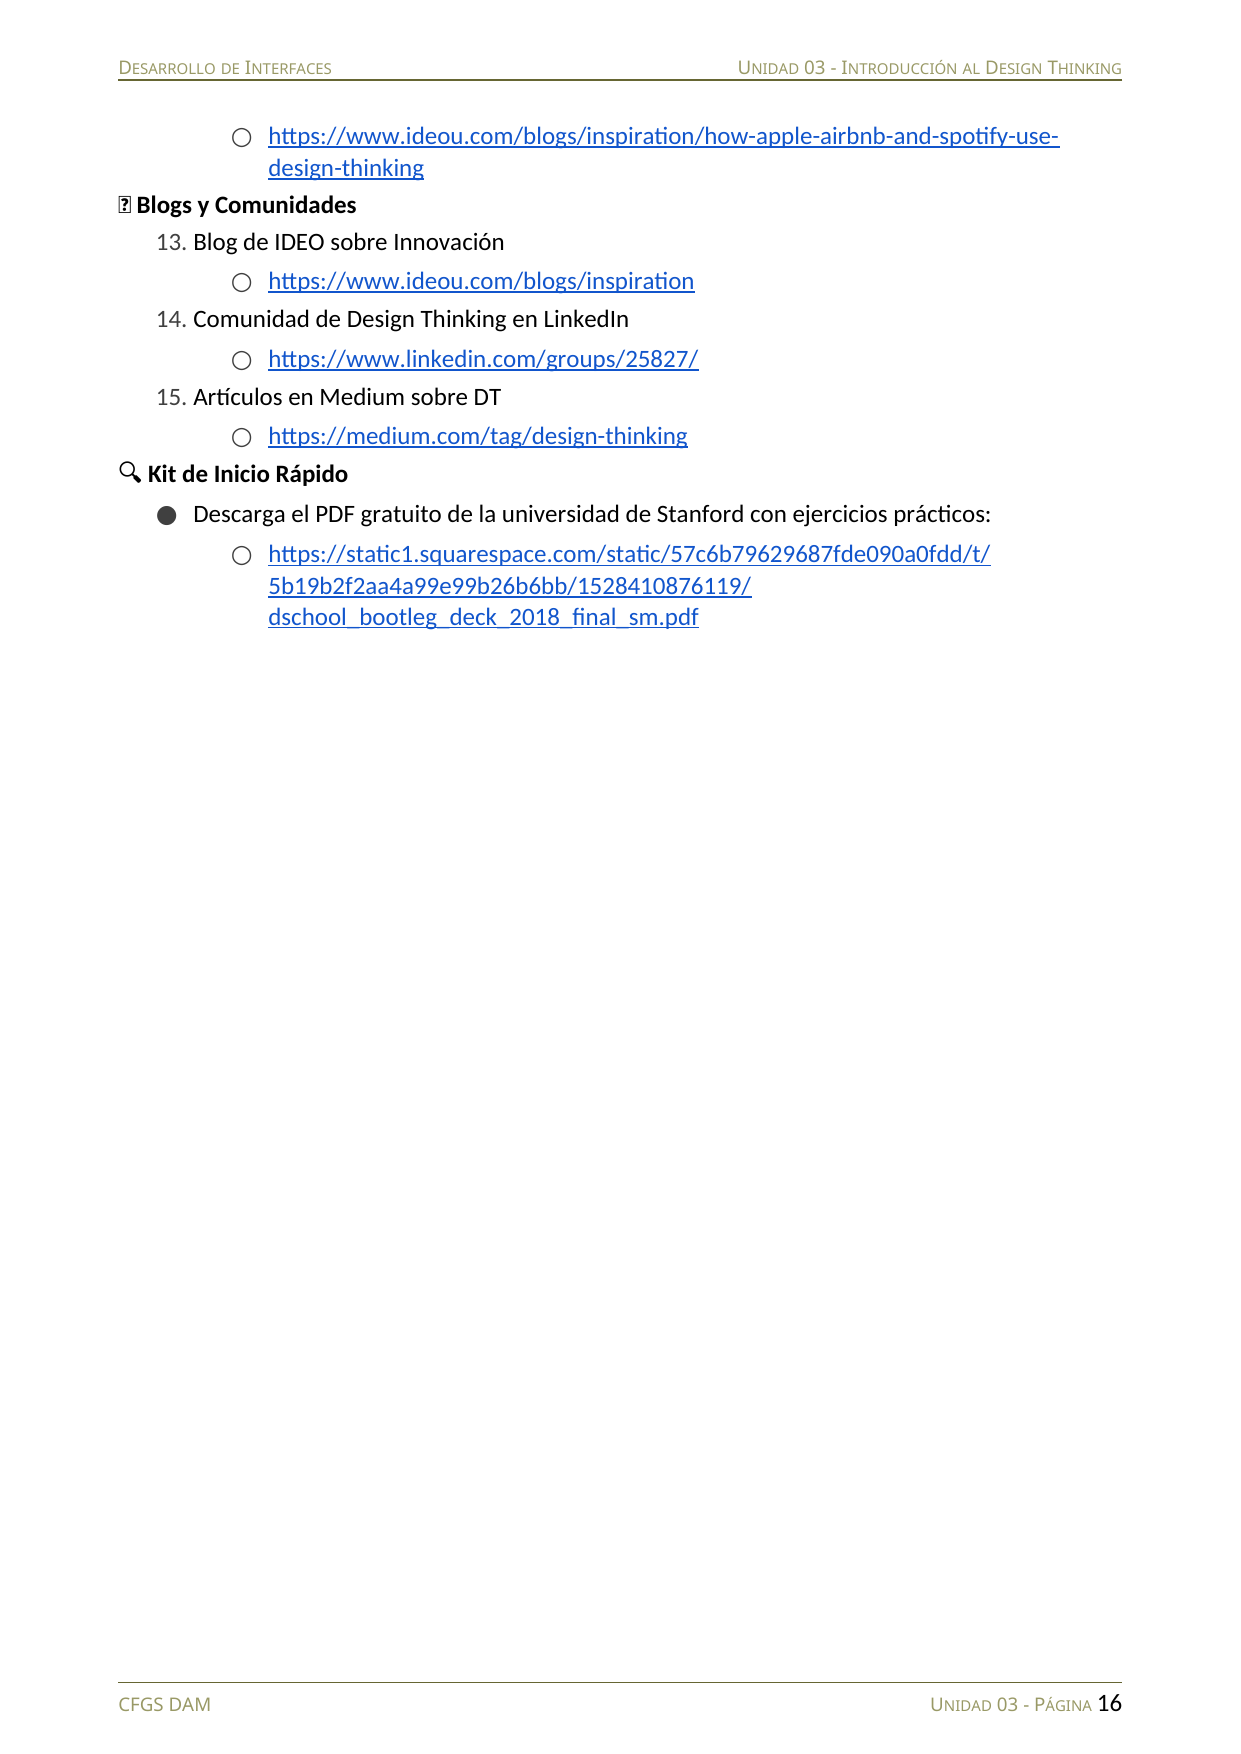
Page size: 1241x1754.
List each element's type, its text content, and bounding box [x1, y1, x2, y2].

list Blog de IDEO sobre Innovación [156, 226, 1122, 257]
list https://www.ideou.com/blogs/inspiration [231, 263, 1122, 297]
list https://medium.com/tag/design-thinking [231, 418, 1122, 452]
text 🔍 Kit de Inicio Rápido [118, 458, 1122, 489]
text 📌 Blogs y Comunidades [118, 189, 1122, 219]
list https://www.linkedin.com/groups/25827/ [231, 341, 1122, 374]
list Comunidad de Design Thinking en LinkedIn [156, 303, 1122, 334]
list Descarga el PDF gratuito de la universidad de Stanford con ejercicios prácticos: [156, 496, 1122, 529]
list Artículos en Medium sobre DT [156, 381, 1122, 412]
list https://www.ideou.com/blogs/inspiration/how-apple-airbnb-and-spotify-use-design-thinking [231, 118, 1122, 183]
list https://static1.squarespace.com/static/57c6b79629687fde090a0fdd/t/5b19b2f2aa4a99e99b26b6bb/1528410876119/dschool_bootleg_deck_2018_final_sm.pdf [231, 536, 1122, 631]
